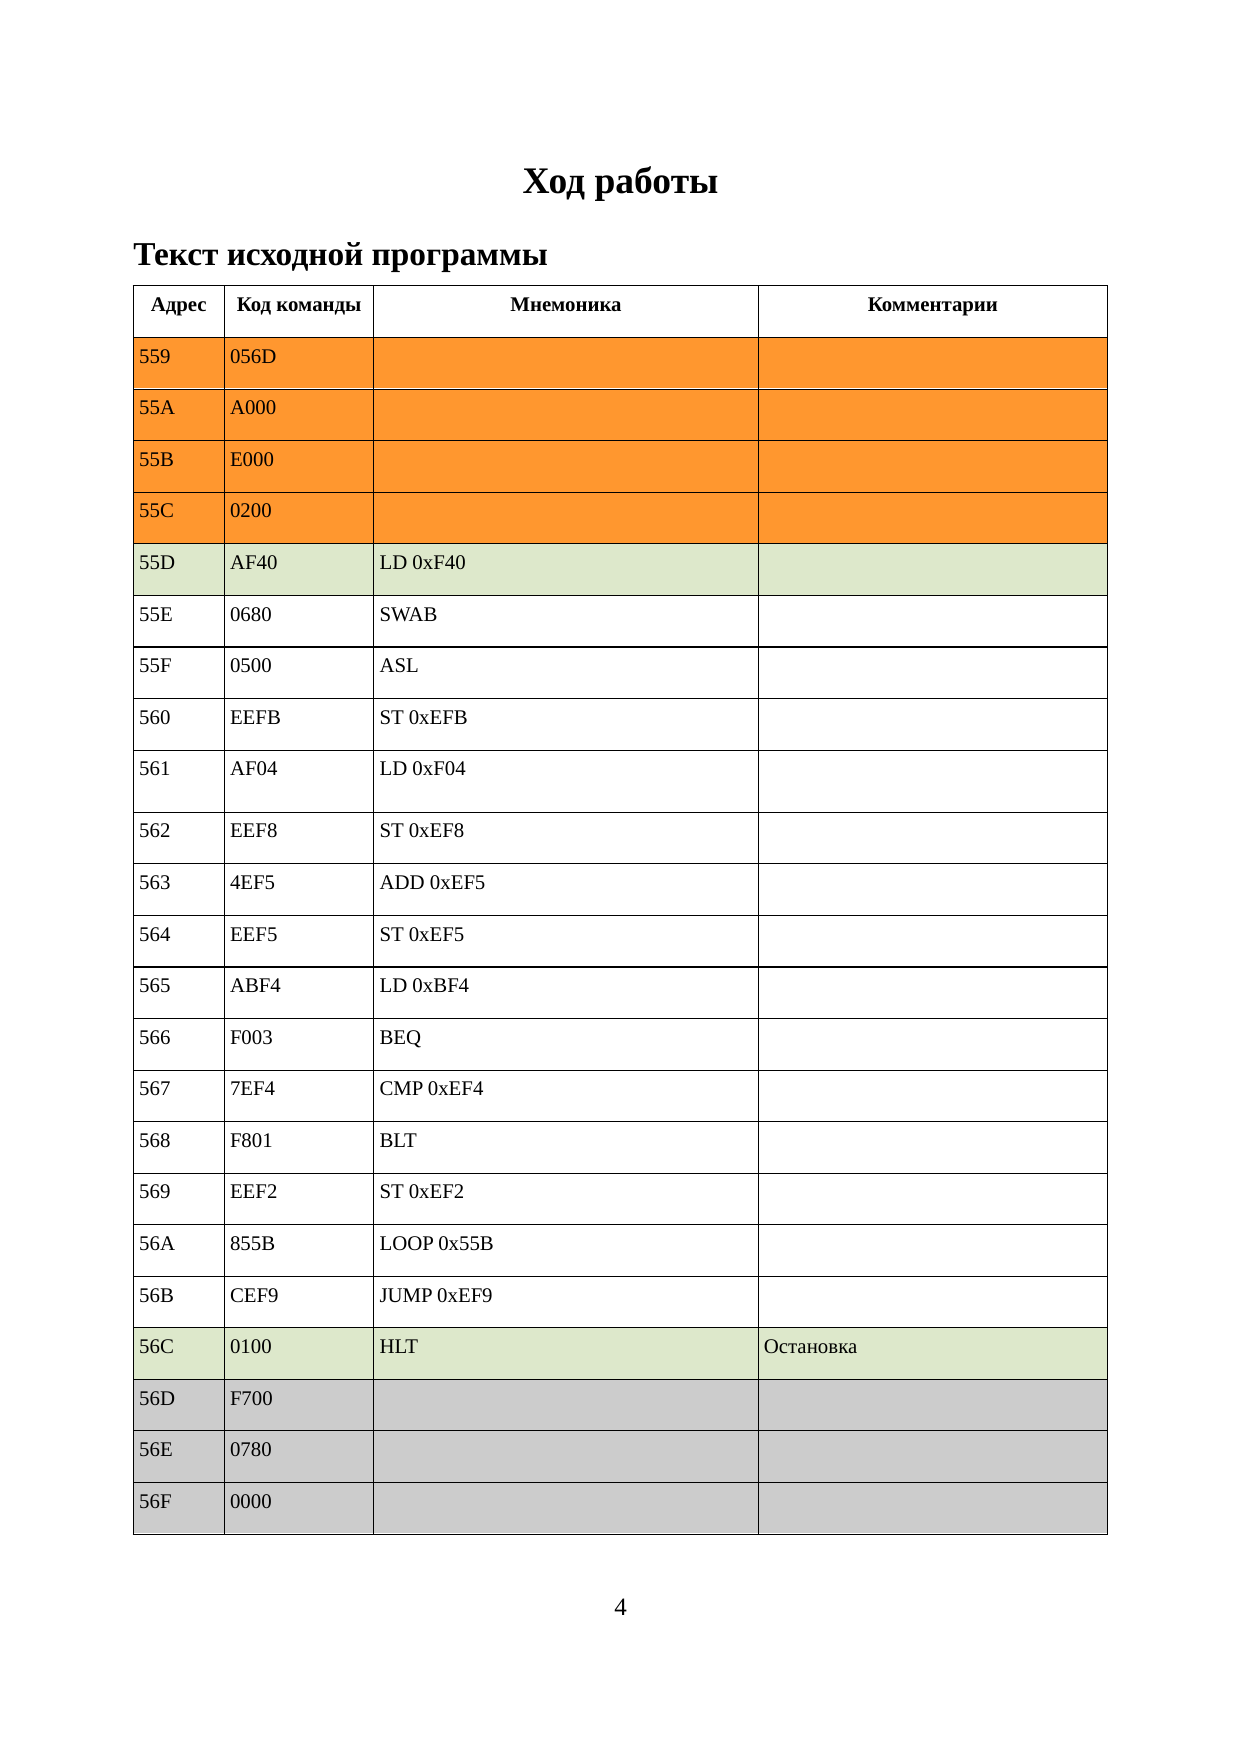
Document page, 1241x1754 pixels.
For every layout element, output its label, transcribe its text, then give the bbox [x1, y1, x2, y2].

table_cell [759, 1071, 1107, 1121]
table_cell [759, 1380, 1107, 1430]
table_cell [374, 1380, 758, 1430]
table_cell ABF4 [225, 968, 373, 1018]
table_cell 565 [134, 968, 224, 1018]
table_cell 56A [134, 1225, 224, 1276]
table_cell [759, 916, 1107, 966]
table_cell [759, 864, 1107, 915]
table_cell 56C [134, 1328, 224, 1379]
table_cell 0500 [225, 648, 373, 698]
table_cell A000 [225, 390, 373, 440]
table_cell F003 [225, 1019, 373, 1069]
table_cell LD 0xF40 [374, 544, 758, 595]
table_header Мнемоника [374, 286, 758, 337]
table_cell EEF2 [225, 1174, 373, 1224]
table_cell 563 [134, 864, 224, 915]
table_cell F700 [225, 1380, 373, 1430]
table_cell F801 [225, 1122, 373, 1173]
table_cell 55A [134, 390, 224, 440]
table_cell ST 0xEF8 [374, 813, 758, 863]
table_cell ST 0xEFB [374, 699, 758, 749]
table_cell AF40 [225, 544, 373, 595]
table_cell EEFB [225, 699, 373, 749]
table_cell [759, 813, 1107, 863]
table_cell [374, 1431, 758, 1482]
table_cell HLT [374, 1328, 758, 1379]
table_cell 56E [134, 1431, 224, 1482]
table_cell [759, 390, 1107, 440]
table_cell 0000 [225, 1483, 373, 1533]
table_cell [759, 968, 1107, 1018]
table_cell [759, 1483, 1107, 1533]
table_cell ST 0xEF2 [374, 1174, 758, 1224]
table_cell ASL [374, 648, 758, 698]
table_cell [759, 1174, 1107, 1224]
table_header Код команды [225, 286, 373, 337]
table_cell ADD 0xEF5 [374, 864, 758, 915]
table_cell ­0100 [225, 1328, 373, 1379]
table_cell [759, 1019, 1107, 1069]
table_cell 56F [134, 1483, 224, 1533]
table_cell 7EF4 [225, 1071, 373, 1121]
table_cell E000 [225, 441, 373, 492]
table_cell 568 [134, 1122, 224, 1173]
table_header Адрес [134, 286, 224, 337]
table_cell [759, 596, 1107, 646]
table_cell 0680 [225, 596, 373, 646]
table_cell 560 [134, 699, 224, 749]
table_cell CEF9 [225, 1277, 373, 1327]
table_cell [759, 699, 1107, 749]
table_cell [374, 1483, 758, 1533]
table_header Комментарии [759, 286, 1107, 337]
table_cell 56B [134, 1277, 224, 1327]
table_cell 55B [134, 441, 224, 492]
table_cell ST 0xEF5 [374, 916, 758, 966]
table_cell 569 [134, 1174, 224, 1224]
table_cell [759, 1277, 1107, 1327]
table_cell SWAB [374, 596, 758, 646]
table_cell BLT [374, 1122, 758, 1173]
table_cell LOOP 0x55B [374, 1225, 758, 1276]
subtitle Ход работы [133, 158, 1107, 201]
table_cell 55D [134, 544, 224, 595]
table_cell AF04 [225, 751, 373, 812]
table_cell [374, 441, 758, 492]
table_cell 559 [134, 338, 224, 388]
table_cell BEQ [374, 1019, 758, 1069]
table_cell [759, 1431, 1107, 1482]
table_cell LD 0xF04 [374, 751, 758, 812]
table_cell 55C [134, 493, 224, 543]
table_cell 567 [134, 1071, 224, 1121]
table_cell JUMP 0xEF9 [374, 1277, 758, 1327]
table_cell 0200 [225, 493, 373, 543]
table_cell EEF5 [225, 916, 373, 966]
table_cell [374, 390, 758, 440]
table_cell 55E [134, 596, 224, 646]
table_cell 056D [225, 338, 373, 388]
table_cell Остановка [759, 1328, 1107, 1379]
table_cell [759, 544, 1107, 595]
table_cell [759, 1122, 1107, 1173]
table_cell [759, 648, 1107, 698]
table_cell 564 [134, 916, 224, 966]
table_cell 561 [134, 751, 224, 812]
table_cell 4EF5 [225, 864, 373, 915]
table_cell [759, 441, 1107, 492]
table_cell 0780 [225, 1431, 373, 1482]
table_cell [759, 338, 1107, 388]
table_cell [759, 751, 1107, 812]
table_cell 56D [134, 1380, 224, 1430]
table_cell EEF8 [225, 813, 373, 863]
table_cell LD 0xBF4 [374, 968, 758, 1018]
table_cell 566 [134, 1019, 224, 1069]
table_cell [759, 1225, 1107, 1276]
table_cell [759, 493, 1107, 543]
subtitle Текст исходной программы [133, 234, 1107, 273]
table_cell [374, 493, 758, 543]
table_cell [374, 338, 758, 388]
table_cell 855B [225, 1225, 373, 1276]
table_cell 55F [134, 648, 224, 698]
table_cell 562 [134, 813, 224, 863]
table_cell CMP 0xEF4 [374, 1071, 758, 1121]
